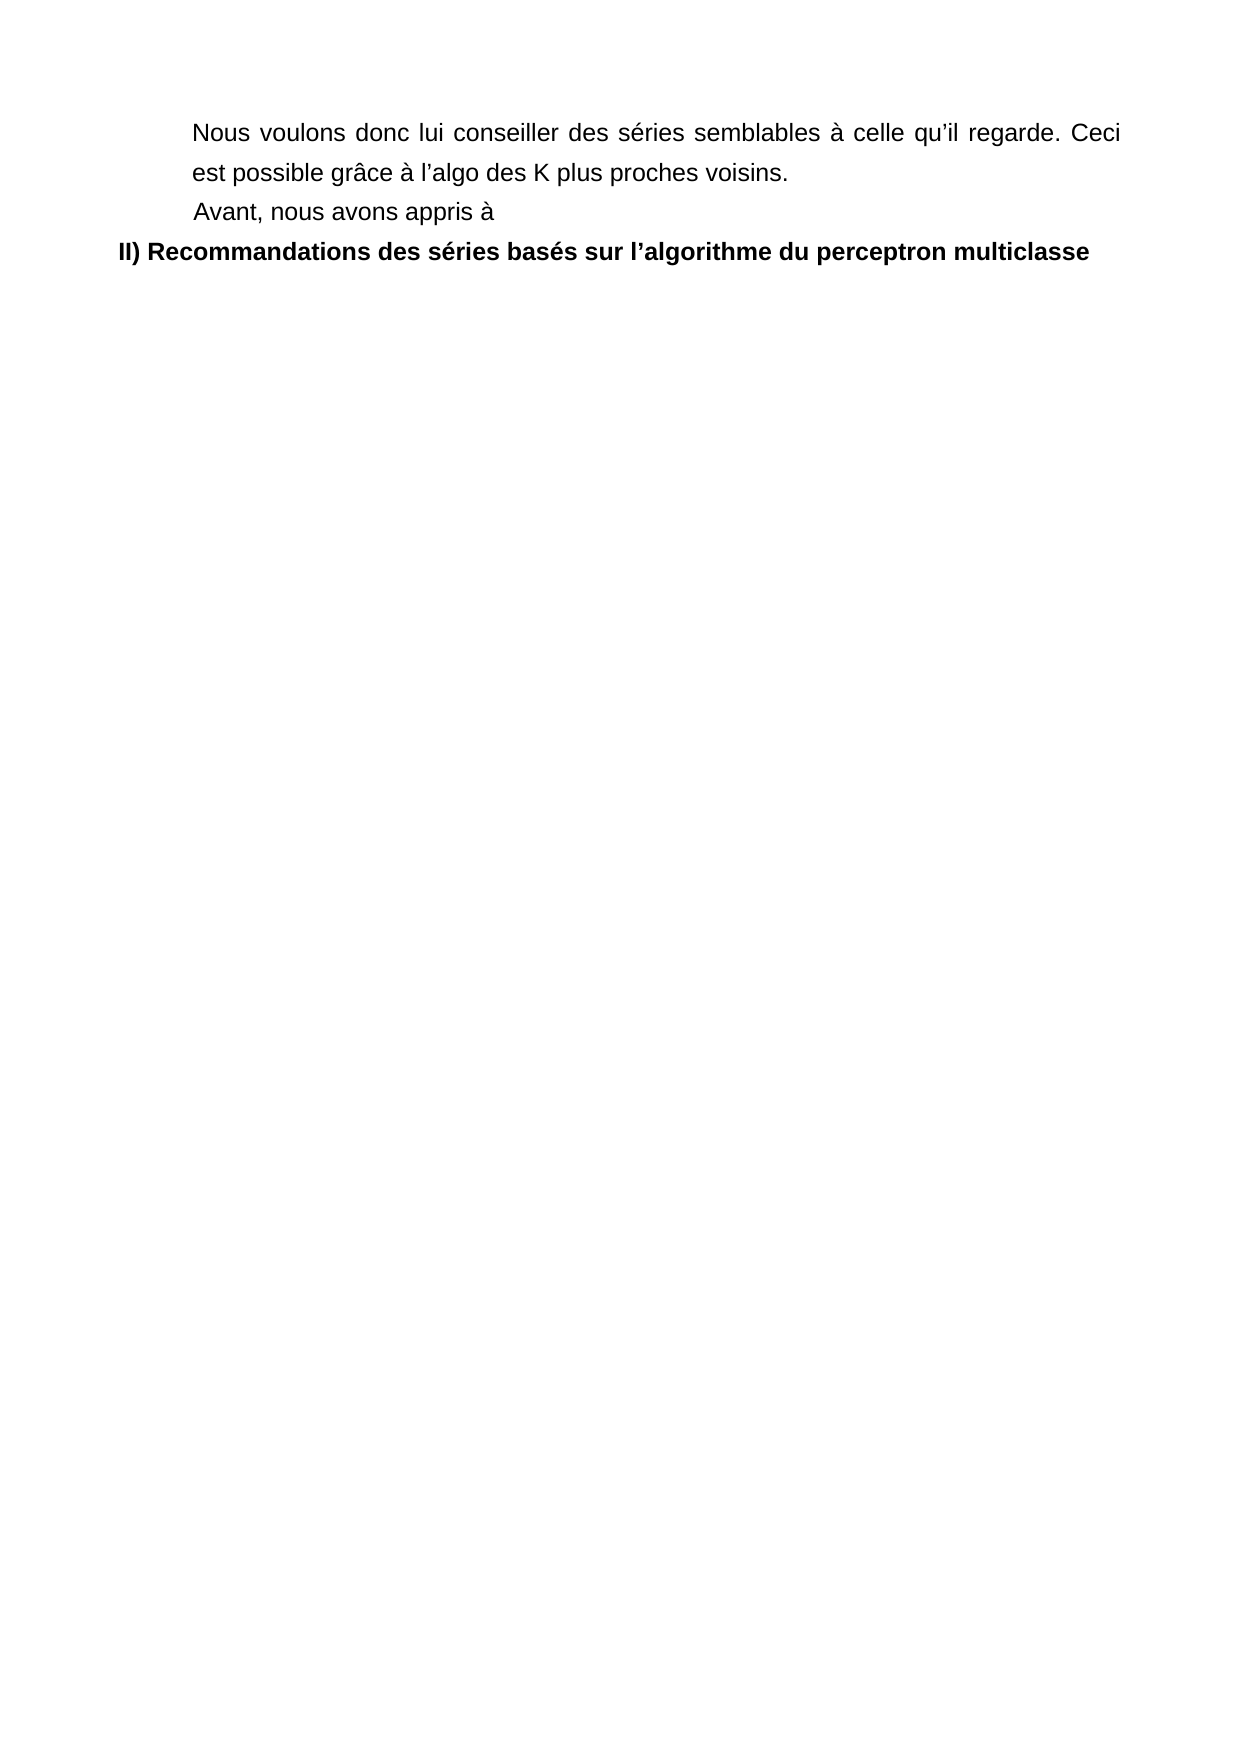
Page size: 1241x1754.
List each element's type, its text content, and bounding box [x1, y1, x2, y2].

text II) Recommandations des séries basés sur l’algorithme du perceptron multiclasse [118, 237, 1122, 266]
text Avant, nous avons appris à [193, 197, 1122, 226]
list Nous voulons donc lui conseiller des séries semblables à celle qu’il regarde. Ceci est possible grâce à l’algo des K plus proches voisins. [162, 118, 1122, 186]
